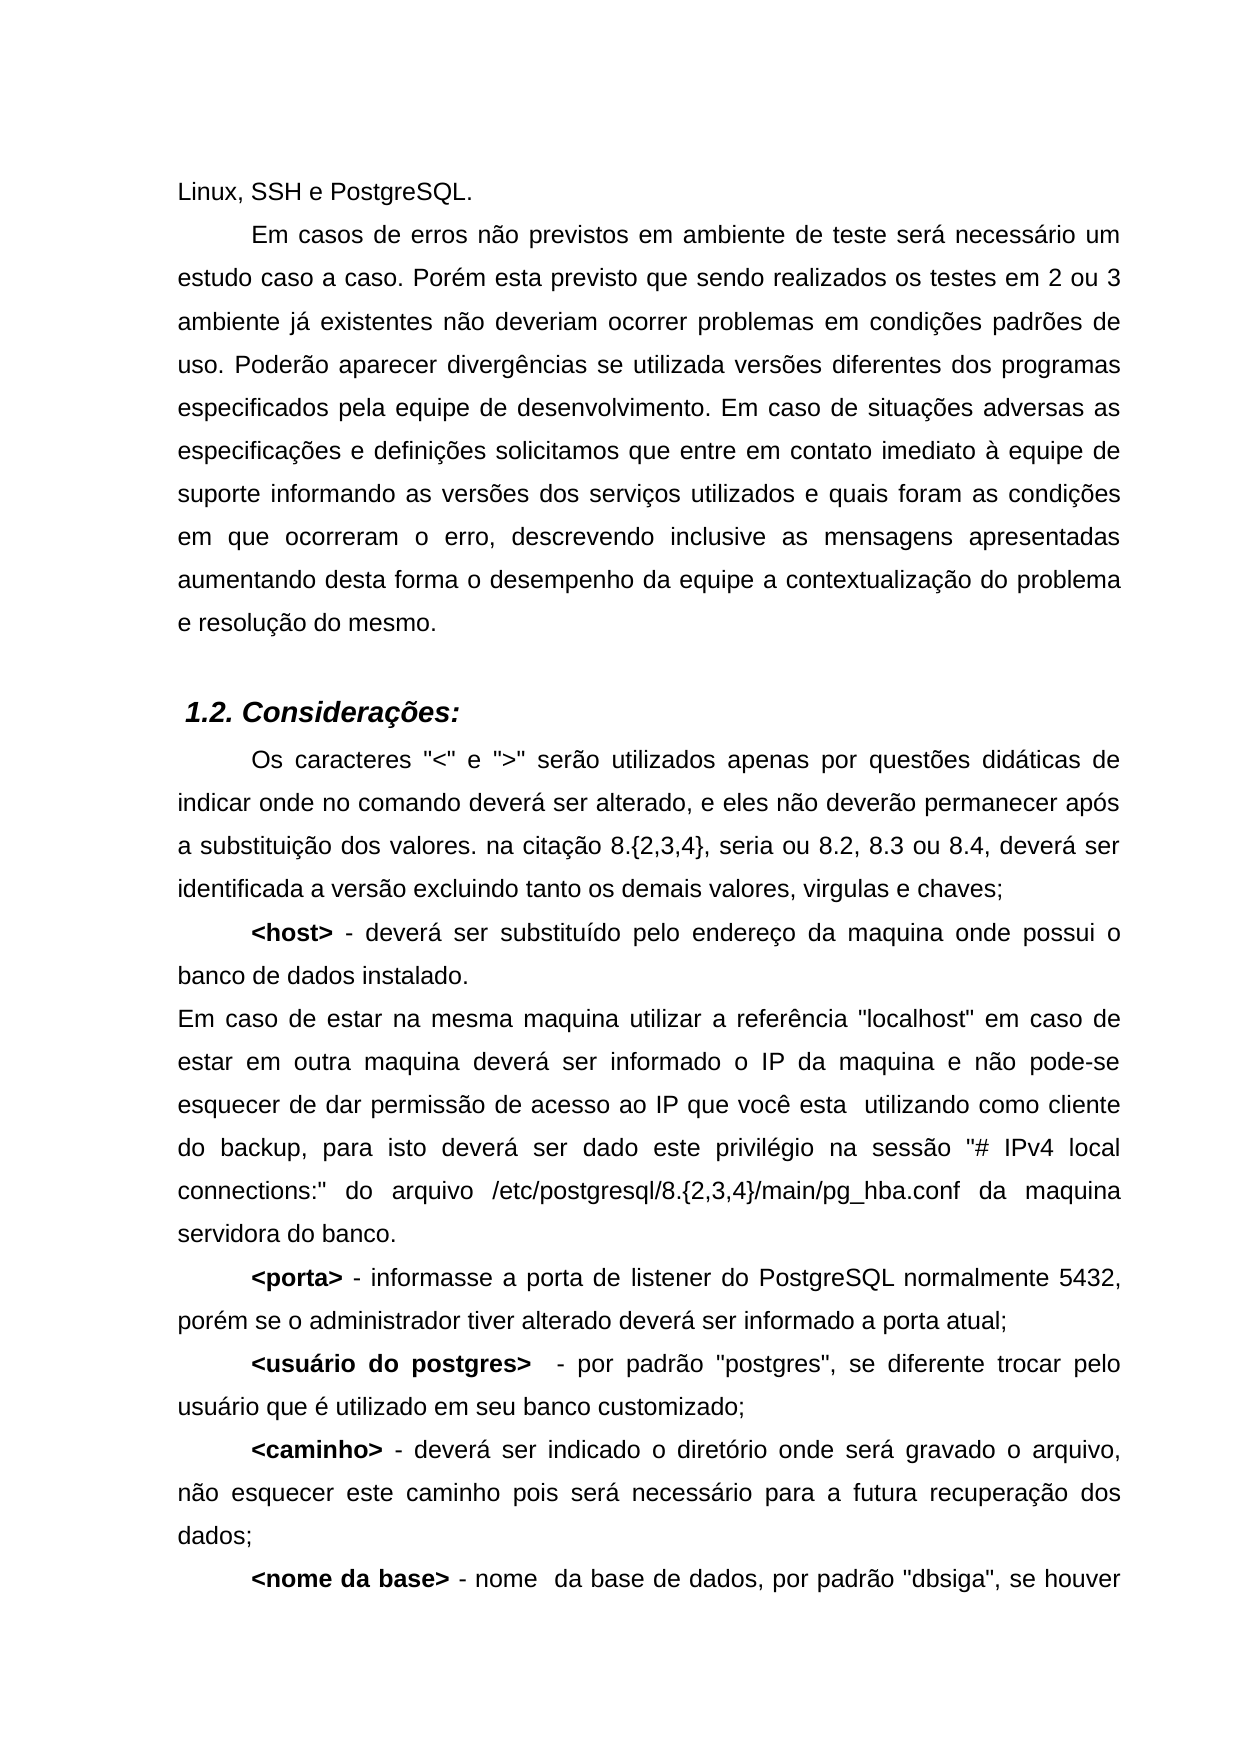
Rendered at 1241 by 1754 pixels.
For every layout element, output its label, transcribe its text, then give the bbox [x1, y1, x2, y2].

list <usuário do postgres> - por padrão "postgres", se diferente trocar pelo usuário que é utilizado em seu banco customizado; [177, 1349, 1122, 1421]
list Em casos de erros não previstos em ambiente de teste será necessário um estudo caso a caso. Porém esta previsto que sendo realizados os testes em 2 ou 3 ambiente já existentes não deveriam ocorrer problemas em condições padrões de uso. Poderão aparecer divergências se utilizada versões diferentes dos programas especificados pela equipe de desenvolvimento. Em caso de situações adversas as especificações e definições solicitamos que entre em contato imediato à equipe de suporte informando as versões dos serviços utilizados e quais foram as condições em que ocorreram o erro, descrevendo inclusive as mensagens apresentadas aumentando desta forma o desempenho da equipe a contextualização do problema e resolução do mesmo. [177, 220, 1122, 637]
list Em caso de estar na mesma maquina utilizar a referência "localhost" em caso de estar em outra maquina deverá ser informado o IP da maquina e não pode-se esquecer de dar permissão de acesso ao IP que você esta utilizando como cliente do backup, para isto deverá ser dado este privilégio na sessão "# IPv4 local connections:" do arquivo /etc/postgresql/8.{2,3,4}/main/pg_hba.conf da maquina servidora do banco. [177, 1004, 1122, 1248]
list <caminho> - deverá ser indicado o diretório onde será gravado o arquivo, não esquecer este caminho pois será necessário para a futura recuperação dos dados; [177, 1435, 1122, 1550]
list <nome da base> - nome da base de dados, por padrão "dbsiga", se houver [177, 1564, 1122, 1593]
subtitle 1.2. Considerações: [185, 695, 1122, 728]
list <host> - deverá ser substituído pelo endereço da maquina onde possui o banco de dados instalado. [177, 917, 1122, 989]
list Linux, SSH e PostgreSQL. [177, 177, 1122, 206]
list <porta> - informasse a porta de listener do PostgreSQL normalmente 5432, porém se o administrador tiver alterado deverá ser informado a porta atual; [177, 1262, 1122, 1334]
list Os caracteres "<" e ">" serão utilizados apenas por questões didáticas de indicar onde no comando deverá ser alterado, e eles não deverão permanecer após a substituição dos valores. na citação 8.{2,3,4}, seria ou 8.2, 8.3 ou 8.4, deverá ser identificada a versão excluindo tanto os demais valores, virgulas e chaves; [177, 745, 1122, 903]
